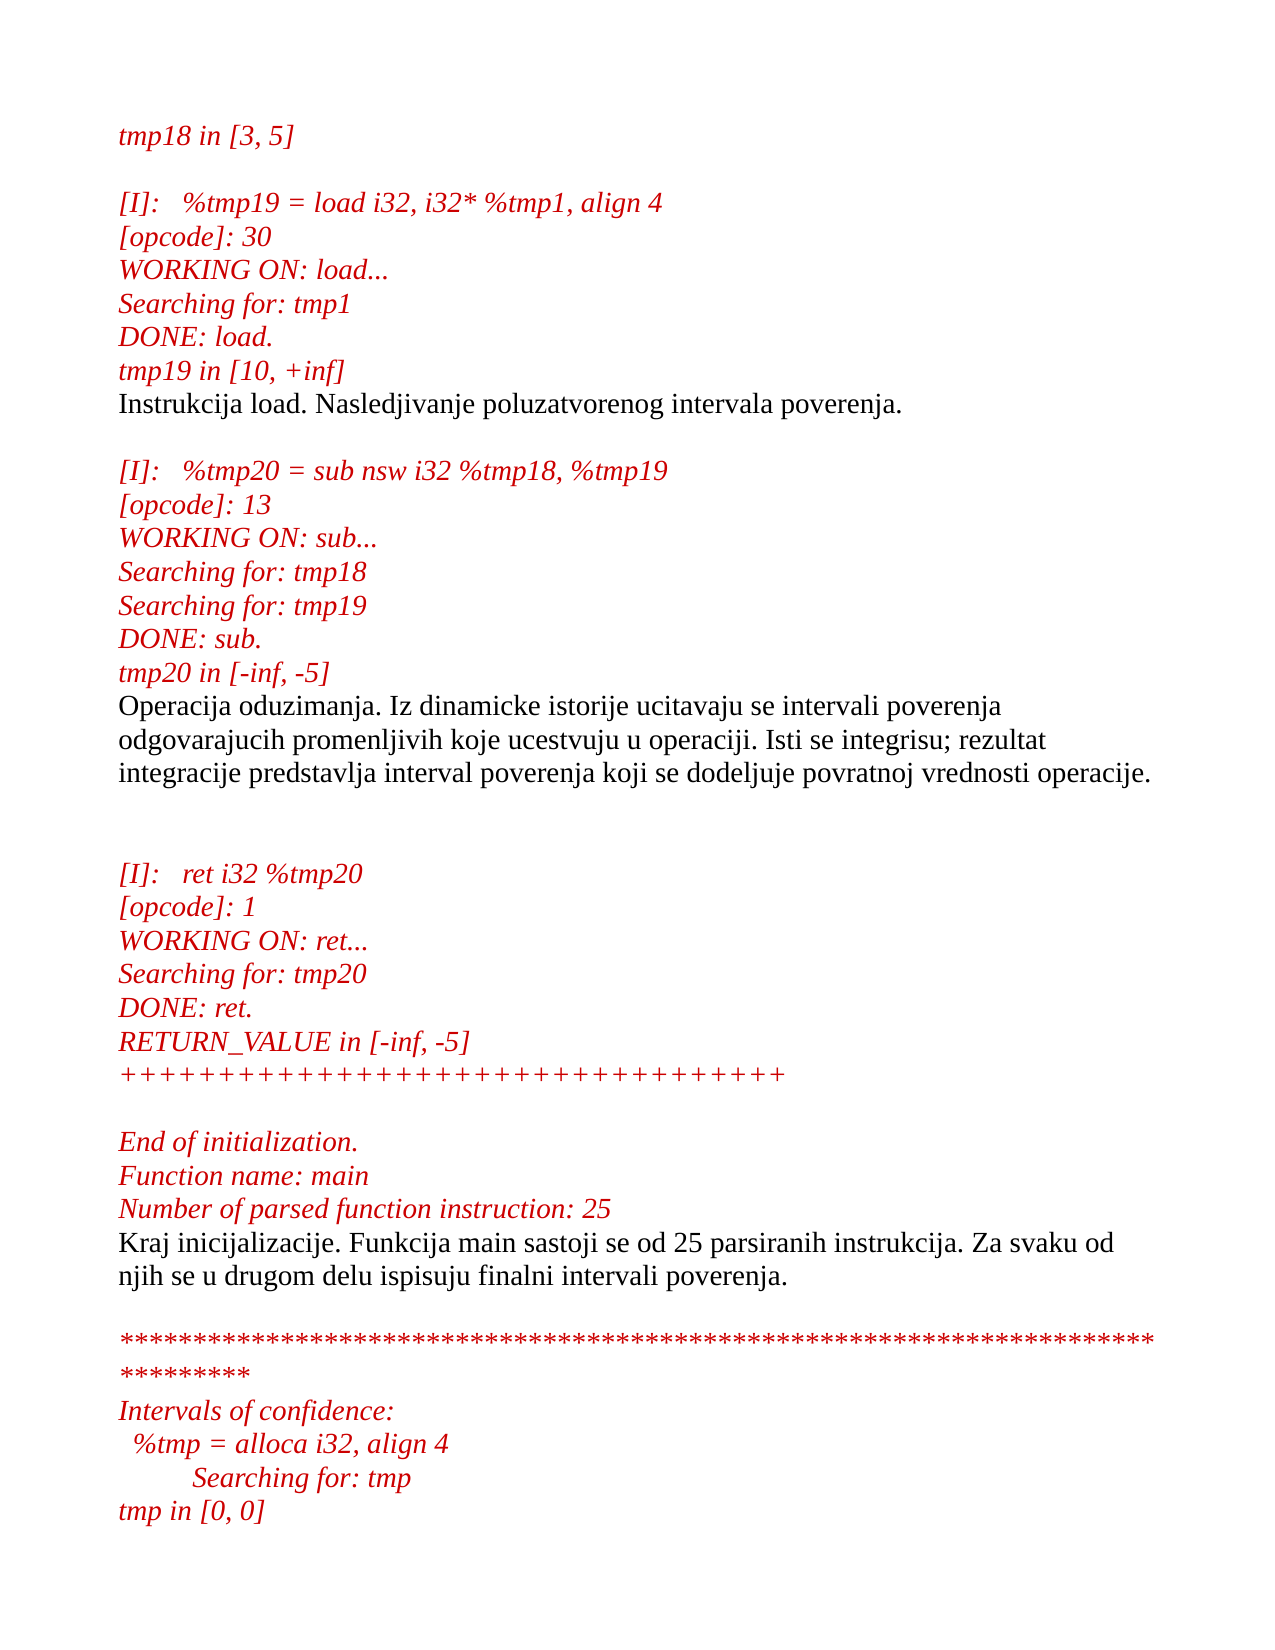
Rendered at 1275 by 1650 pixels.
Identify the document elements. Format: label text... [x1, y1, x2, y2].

text Searching for: tmp [118, 1460, 1157, 1493]
text [opcode]: 13 [118, 487, 1157, 521]
text Intervals of confidence: [118, 1393, 1157, 1426]
text tmp19 in [10, +inf] [118, 353, 1157, 386]
text [opcode]: 1 [118, 889, 1157, 923]
text [I]: %tmp19 = load i32, i32* %tmp1, align 4 [118, 185, 1157, 219]
text ++++++++++++++++++++++++++++++++++ [118, 1057, 1157, 1091]
text Number of parsed function instruction: 25 [118, 1191, 1157, 1225]
text tmp18 in [3, 5] [118, 118, 1157, 152]
text %tmp = alloca i32, align 4 [118, 1426, 1157, 1460]
text [I]: ret i32 %tmp20 [118, 856, 1157, 889]
text Searching for: tmp19 [118, 588, 1157, 621]
text tmp in [0, 0] [118, 1493, 1157, 1527]
text Operacija oduzimanja. Iz dinamicke istorije ucitavaju se intervali poverenja odgovarajucih promenljivih koje ucestvuju u operaciji. Isti se integrisu; rezultat integracije predstavlja interval poverenja koji se dodeljuje povratnoj vrednosti operacije. [118, 688, 1157, 789]
text Searching for: tmp20 [118, 957, 1157, 990]
text WORKING ON: sub... [118, 521, 1157, 554]
text WORKING ON: load... [118, 252, 1157, 286]
text [opcode]: 30 [118, 219, 1157, 252]
text ******************************************************************************** [118, 1326, 1157, 1393]
text WORKING ON: ret... [118, 923, 1157, 957]
text DONE: load. [118, 319, 1157, 353]
text End of initialization. [118, 1124, 1157, 1158]
text Kraj inicijalizacije. Funkcija main sastoji se od 25 parsiranih instrukcija. Za svaku od njih se u drugom delu ispisuju finalni intervali poverenja. [118, 1225, 1157, 1292]
text Searching for: tmp18 [118, 554, 1157, 588]
text Searching for: tmp1 [118, 286, 1157, 319]
text tmp20 in [-inf, -5] [118, 655, 1157, 688]
text DONE: ret. [118, 990, 1157, 1024]
text [I]: %tmp20 = sub nsw i32 %tmp18, %tmp19 [118, 453, 1157, 487]
text RETURN_VALUE in [-inf, -5] [118, 1024, 1157, 1057]
text Instrukcija load. Nasledjivanje poluzatvorenog intervala poverenja. [118, 386, 1157, 420]
text Function name: main [118, 1158, 1157, 1191]
text DONE: sub. [118, 621, 1157, 655]
